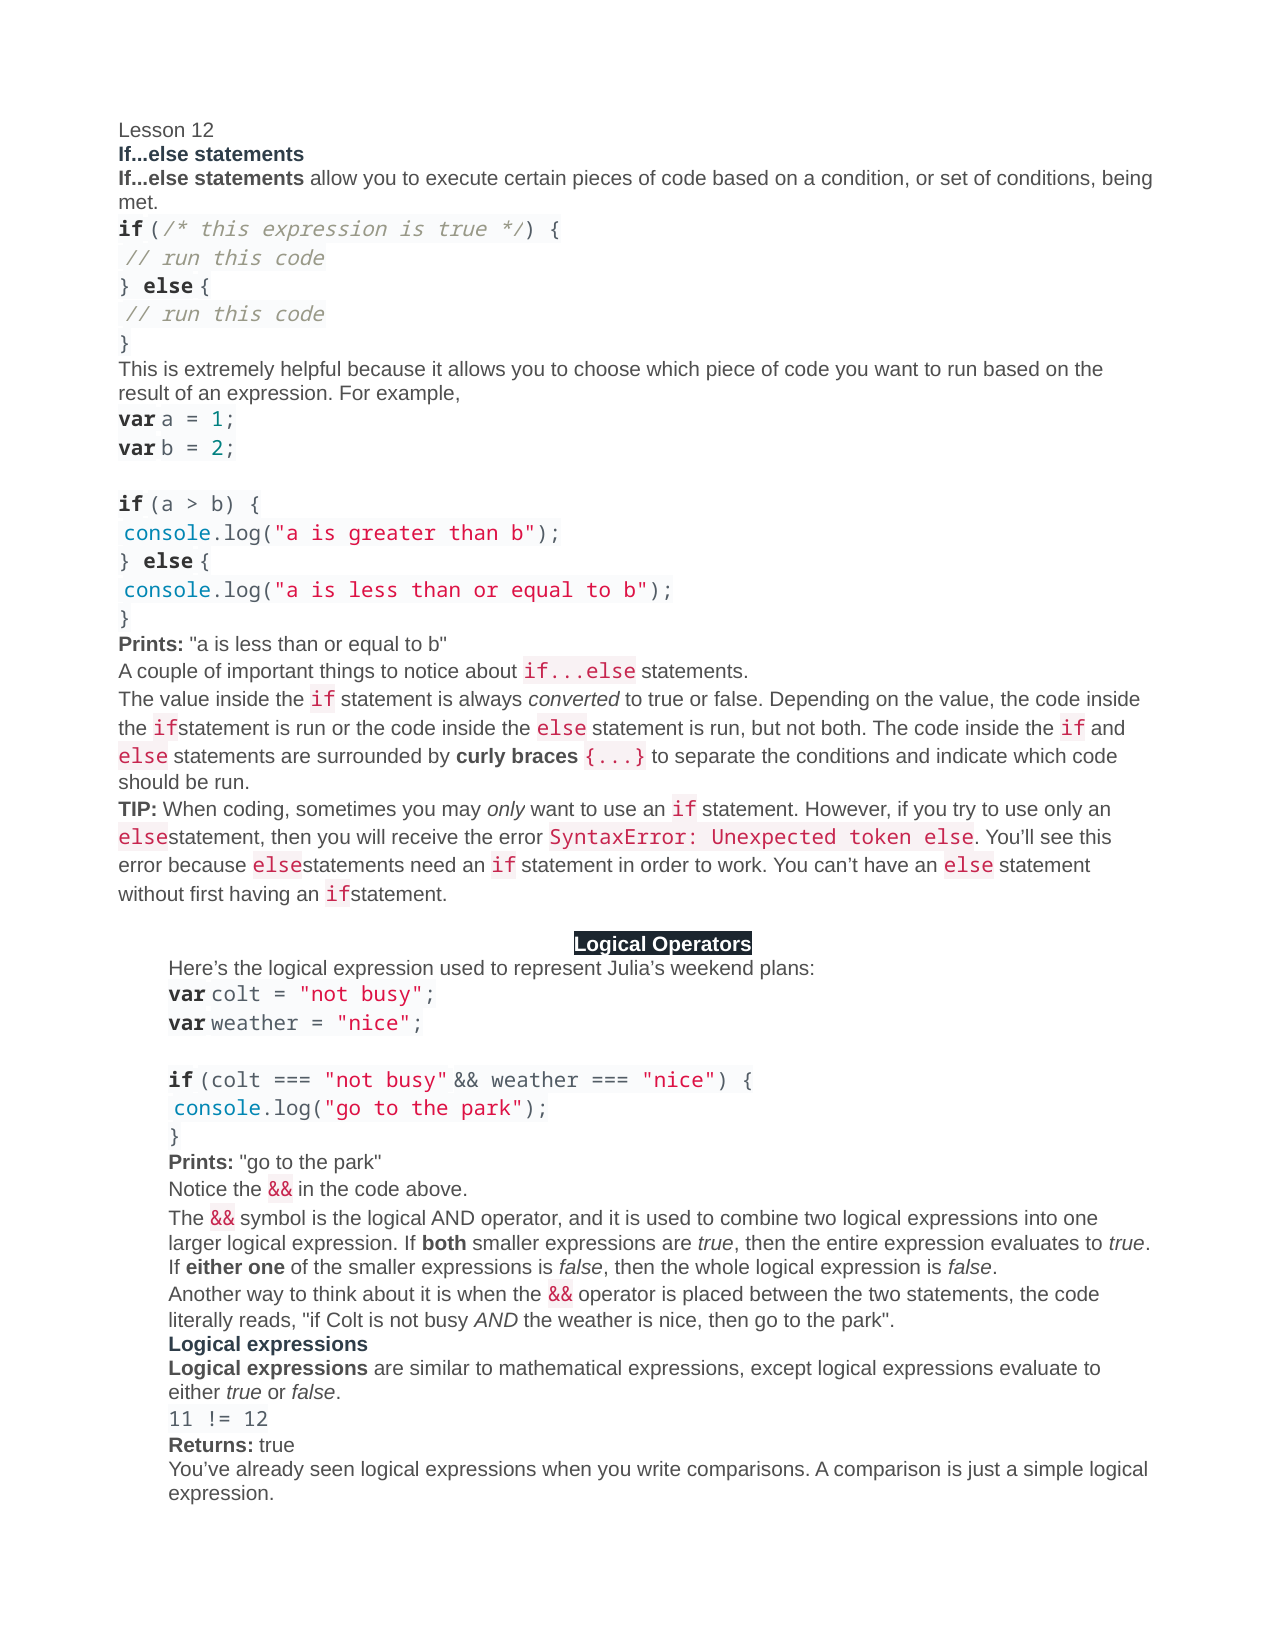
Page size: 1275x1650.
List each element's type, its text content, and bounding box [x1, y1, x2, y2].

text TIP: When coding, sometimes you may only want to use an if statement. However, if you try to use only an elsestatement, then you will receive the error SyntaxError: Unexpected token else. You’ll see this error because elsestatements need an if statement in order to work. You can’t have an else statement without first having an ifstatement. [118, 794, 1157, 907]
text The value inside the if statement is always converted to true or false. Depending on the value, the code inside the ifstatement is run or the code inside the else statement is run, but not both. The code inside the if and else statements are surrounded by curly braces {...} to separate the conditions and indicate which code should be run. [118, 684, 1157, 794]
text Prints: "go to the park" [168, 1150, 1157, 1174]
subtitle Logical expressions [168, 1332, 1157, 1356]
text Returns: true [168, 1433, 1157, 1457]
text Lesson 12 [118, 118, 1157, 142]
text Prints: "a is less than or equal to b" [118, 632, 1157, 656]
text if (/* this expression is true */) { // run this code } else { // run this code } [118, 214, 1157, 356]
text Notice the && in the code above. [168, 1174, 1157, 1203]
text var colt = "not busy"; var weather = "nice"; if (colt === "not busy" && weather === "nice") { console.log("go to the park"); } [168, 979, 1157, 1150]
subtitle If...else statements [118, 142, 1157, 166]
subtitle Logical Operators [191, 931, 1134, 955]
text Here’s the logical expression used to represent Julia’s weekend plans: [168, 955, 1157, 979]
text The && symbol is the logical AND operator, and it is used to combine two logical expressions into one larger logical expression. If both smaller expressions are true, then the entire expression evaluates to true. If either one of the smaller expressions is false, then the whole logical expression is false. [168, 1203, 1157, 1279]
text Logical expressions are similar to mathematical expressions, except logical expressions evaluate to either true or false. [168, 1356, 1157, 1404]
text Another way to think about it is when the && operator is placed between the two statements, the code literally reads, "if Colt is not busy AND the weather is nice, then go to the park". [168, 1279, 1157, 1332]
text A couple of important things to notice about if...else statements. [118, 656, 1157, 684]
text If...else statements allow you to execute certain pieces of code based on a condition, or set of conditions, being met. [118, 166, 1157, 214]
text You’ve already seen logical expressions when you write comparisons. A comparison is just a simple logical expression. [168, 1457, 1157, 1505]
text This is extremely helpful because it allows you to choose which piece of code you want to run based on the result of an expression. For example, [118, 356, 1157, 404]
text 11 != 12 [168, 1404, 1157, 1433]
text var a = 1; var b = 2; if (a > b) { console.log("a is greater than b"); } else { console.log("a is less than or equal to b"); } [118, 404, 1157, 632]
